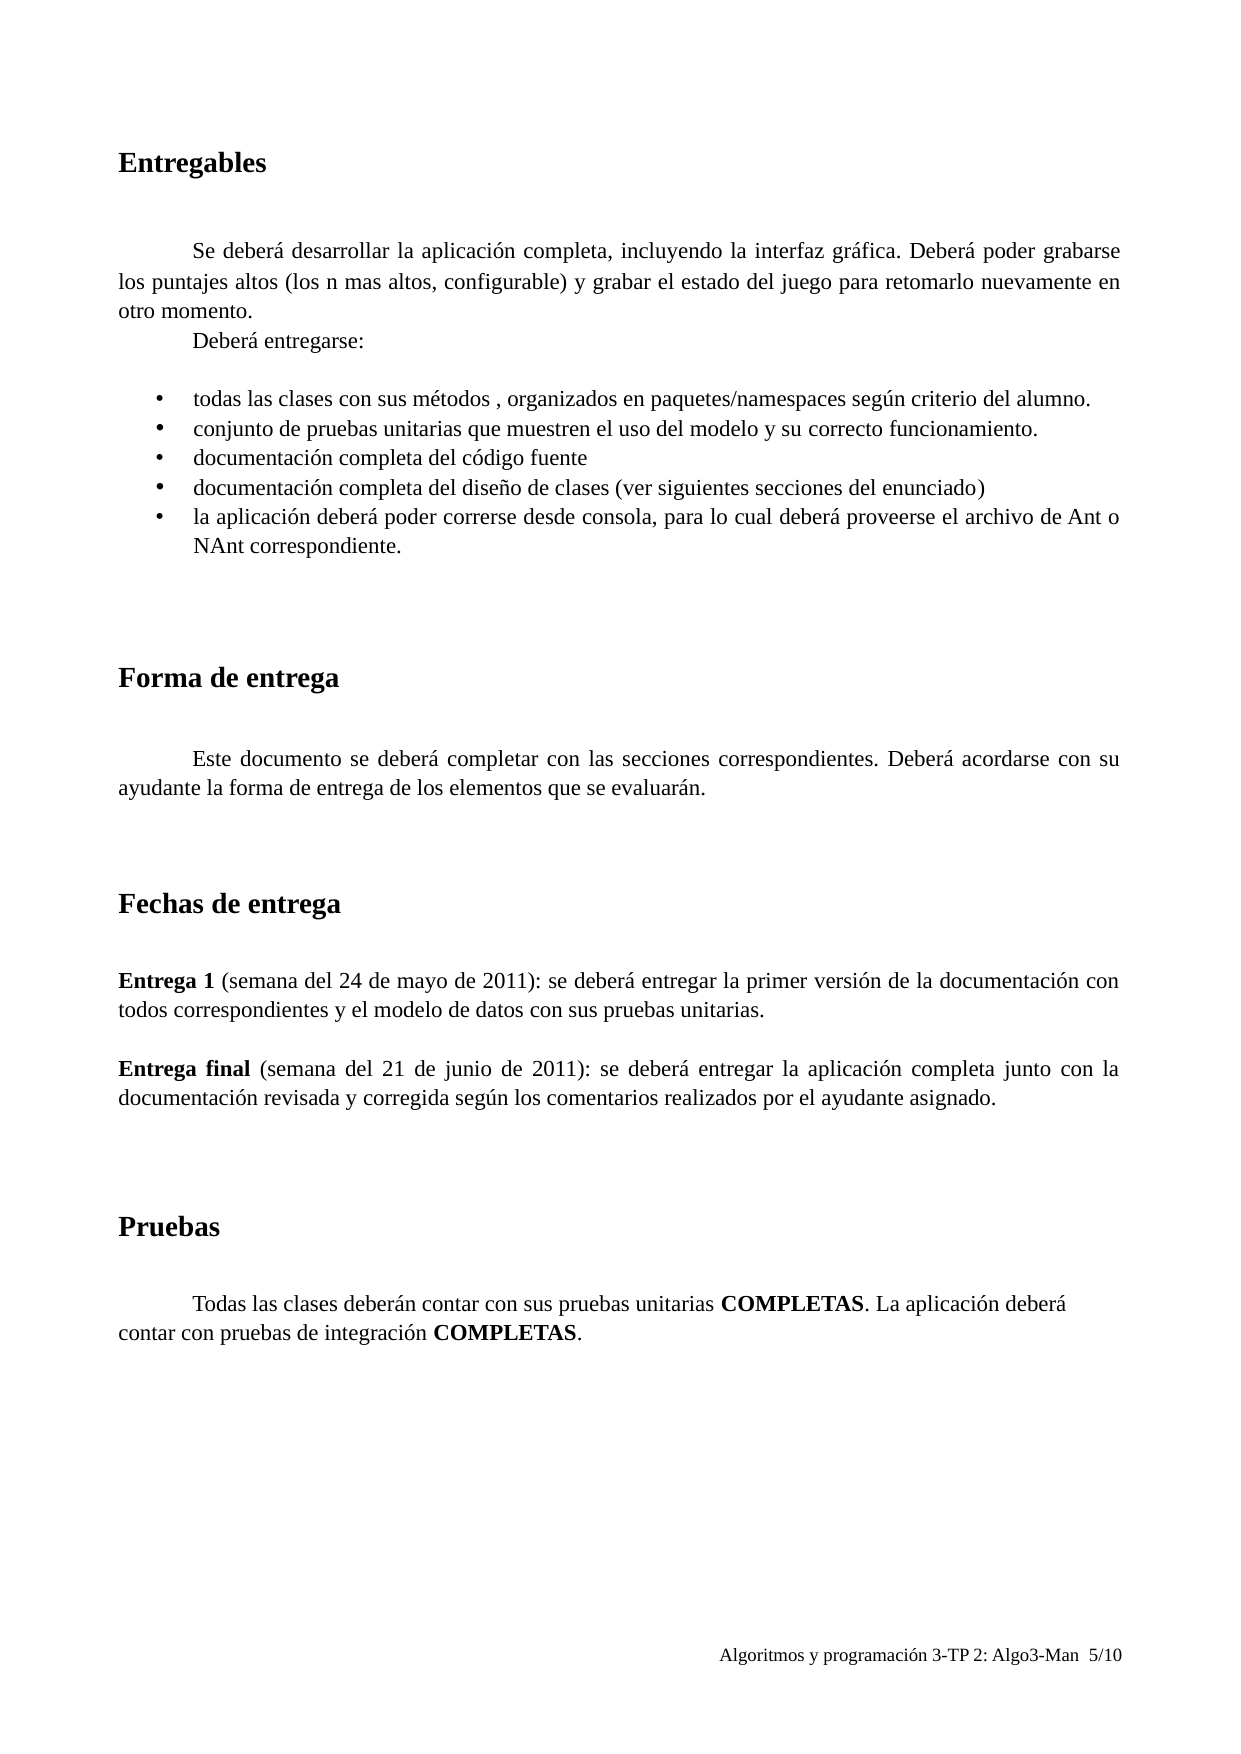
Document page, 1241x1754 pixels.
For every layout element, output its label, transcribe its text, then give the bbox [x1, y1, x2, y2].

text Deberá entregarse: [118, 327, 1122, 353]
text Entrega 1 (semana del 24 de mayo de 2011): se deberá entregar la primer versión de la documentación con todos correspondientes y el modelo de datos con sus pruebas unitarias. [118, 967, 1122, 1023]
list conjunto de pruebas unitarias que muestren el uso del modelo y su correcto funcionamiento. [156, 415, 1122, 441]
list documentación completa del diseño de clases (ver siguientes secciones del enunciado) [156, 474, 1122, 500]
subtitle Entregables [118, 146, 1122, 179]
list documentación completa del código fuente [156, 444, 1122, 471]
text Entrega final (semana del 21 de junio de 2011): se deberá entregar la aplicación completa junto con la documentación revisada y corregida según los comentarios realizados por el ayudante asignado. [118, 1055, 1122, 1111]
subtitle Fechas de entrega [118, 887, 1122, 920]
subtitle Pruebas [118, 1209, 1122, 1243]
list todas las clases con sus métodos , organizados en paquetes/namespaces según criterio del alumno. [156, 385, 1122, 412]
text Todas las clases deberán contar con sus pruebas unitarias COMPLETAS. La aplicación deberá contar con pruebas de integración COMPLETAS. [118, 1290, 1122, 1345]
list la aplicación deberá poder correrse desde consola, para lo cual deberá proveerse el archivo de Ant o NAnt correspondiente. [156, 503, 1122, 559]
text Se deberá desarrollar la aplicación completa, incluyendo la interfaz gráfica. Deberá poder grabarse los puntajes altos (los n mas altos, configurable) y grabar el estado del juego para retomarlo nuevamente en otro momento. [118, 231, 1122, 324]
text Este documento se deberá completar con las secciones correspondientes. Deberá acordarse con su ayudante la forma de entrega de los elementos que se evaluarán. [118, 745, 1122, 800]
subtitle Forma de entrega [118, 661, 1122, 694]
